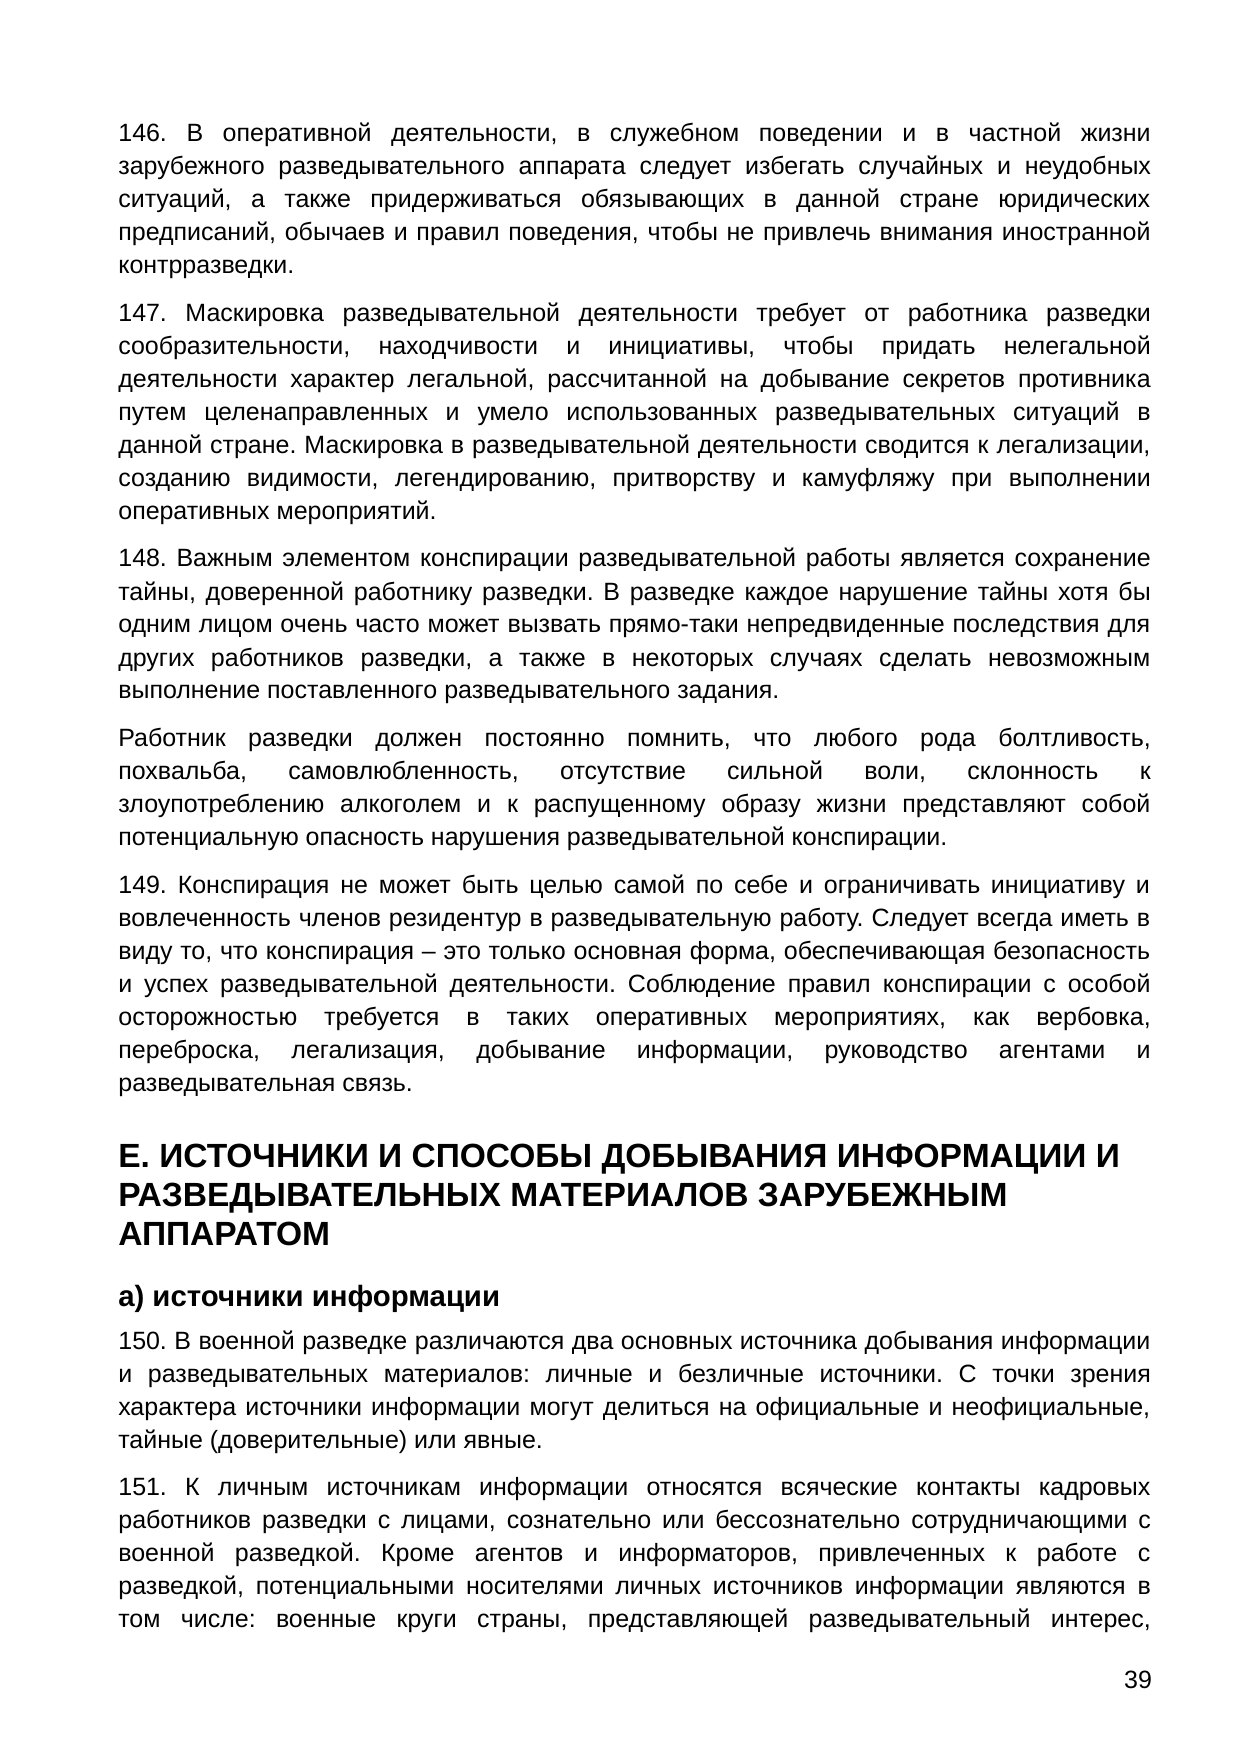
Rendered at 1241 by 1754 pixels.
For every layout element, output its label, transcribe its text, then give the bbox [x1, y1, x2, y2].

text 148. Важным элементом конспирации разведывательной работы является сохранение тайны, доверенной работнику разведки. В разведке каждое нарушение тайны хотя бы одним лицом очень часто может вызвать прямо-таки непредвиденные последствия для других работников разведки, а также в некоторых случаях сделать невозможным выполнение поставленного разведывательного задания. [118, 543, 1152, 704]
text 150. В военной разведке различаются два основных источника добывания информации и разведывательных материалов: личные и безличные источники. С точки зрения характера источники информации могут делиться на официальные и неофициальные, тайные (доверительные) или явные. [118, 1326, 1152, 1453]
text 151. К личным источникам информации относятся всяческие контакты кадровых работников разведки с лицами, сознательно или бессознательно сотрудничающими с военной разведкой. Кроме агентов и информаторов, привлеченных к работе с разведкой, потенциальными носителями личных источников информации являются в том числе: военные круги страны, представляющей разведывательный интерес, [118, 1472, 1152, 1633]
text Работник разведки должен постоянно помнить, что любого рода болтливость, похвальба, самовлюбленность, отсутствие сильной воли, склонность к злоупотреблению алкоголем и к распущенному образу жизни представляют собой потенциальную опасность нарушения разведывательной конспирации. [118, 723, 1152, 851]
text 147. Маскировка разведывательной деятельности требует от работника разведки сообразительности, находчивости и инициативы, чтобы придать нелегальной деятельности характер легальной, рассчитанной на добывание секретов противника путем целенаправленных и умело использованных разведывательных ситуаций в данной стране. Маскировка в разведывательной деятельности сводится к легализации, созданию видимости, легендированию, притворству и камуфляжу при выполнении оперативных мероприятий. [118, 298, 1152, 524]
subtitle а) источники информации [118, 1279, 1152, 1313]
text 149. Конспирация не может быть целью самой по себе и ограничивать инициативу и вовлеченность членов резидентур в разведывательную работу. Следует всегда иметь в виду то, что конспирация – это только основная форма, обеспечивающая безопасность и успех разведывательной деятельности. Соблюдение правил конспирации с особой осторожностью требуется в таких оперативных мероприятиях, как вербовка, переброска, легализация, добывание информации, руководство агентами и разведывательная связь. [118, 870, 1152, 1097]
text 146. В оперативной деятельности, в служебном поведении и в частной жизни зарубежного разведывательного аппарата следует избегать случайных и неудобных ситуаций, а также придерживаться обязывающих в данной стране юридических предписаний, обычаев и правил поведения, чтобы не привлечь внимания иностранной контрразведки. [118, 118, 1152, 279]
subtitle E. ИСТОЧНИКИ И СПОСОБЫ ДОБЫВАНИЯ ИНФОРМАЦИИ И РАЗВЕДЫВАТЕЛЬНЫХ МАТЕРИАЛОВ ЗАРУБЕЖНЫМ АППАРАТОМ [118, 1136, 1152, 1252]
